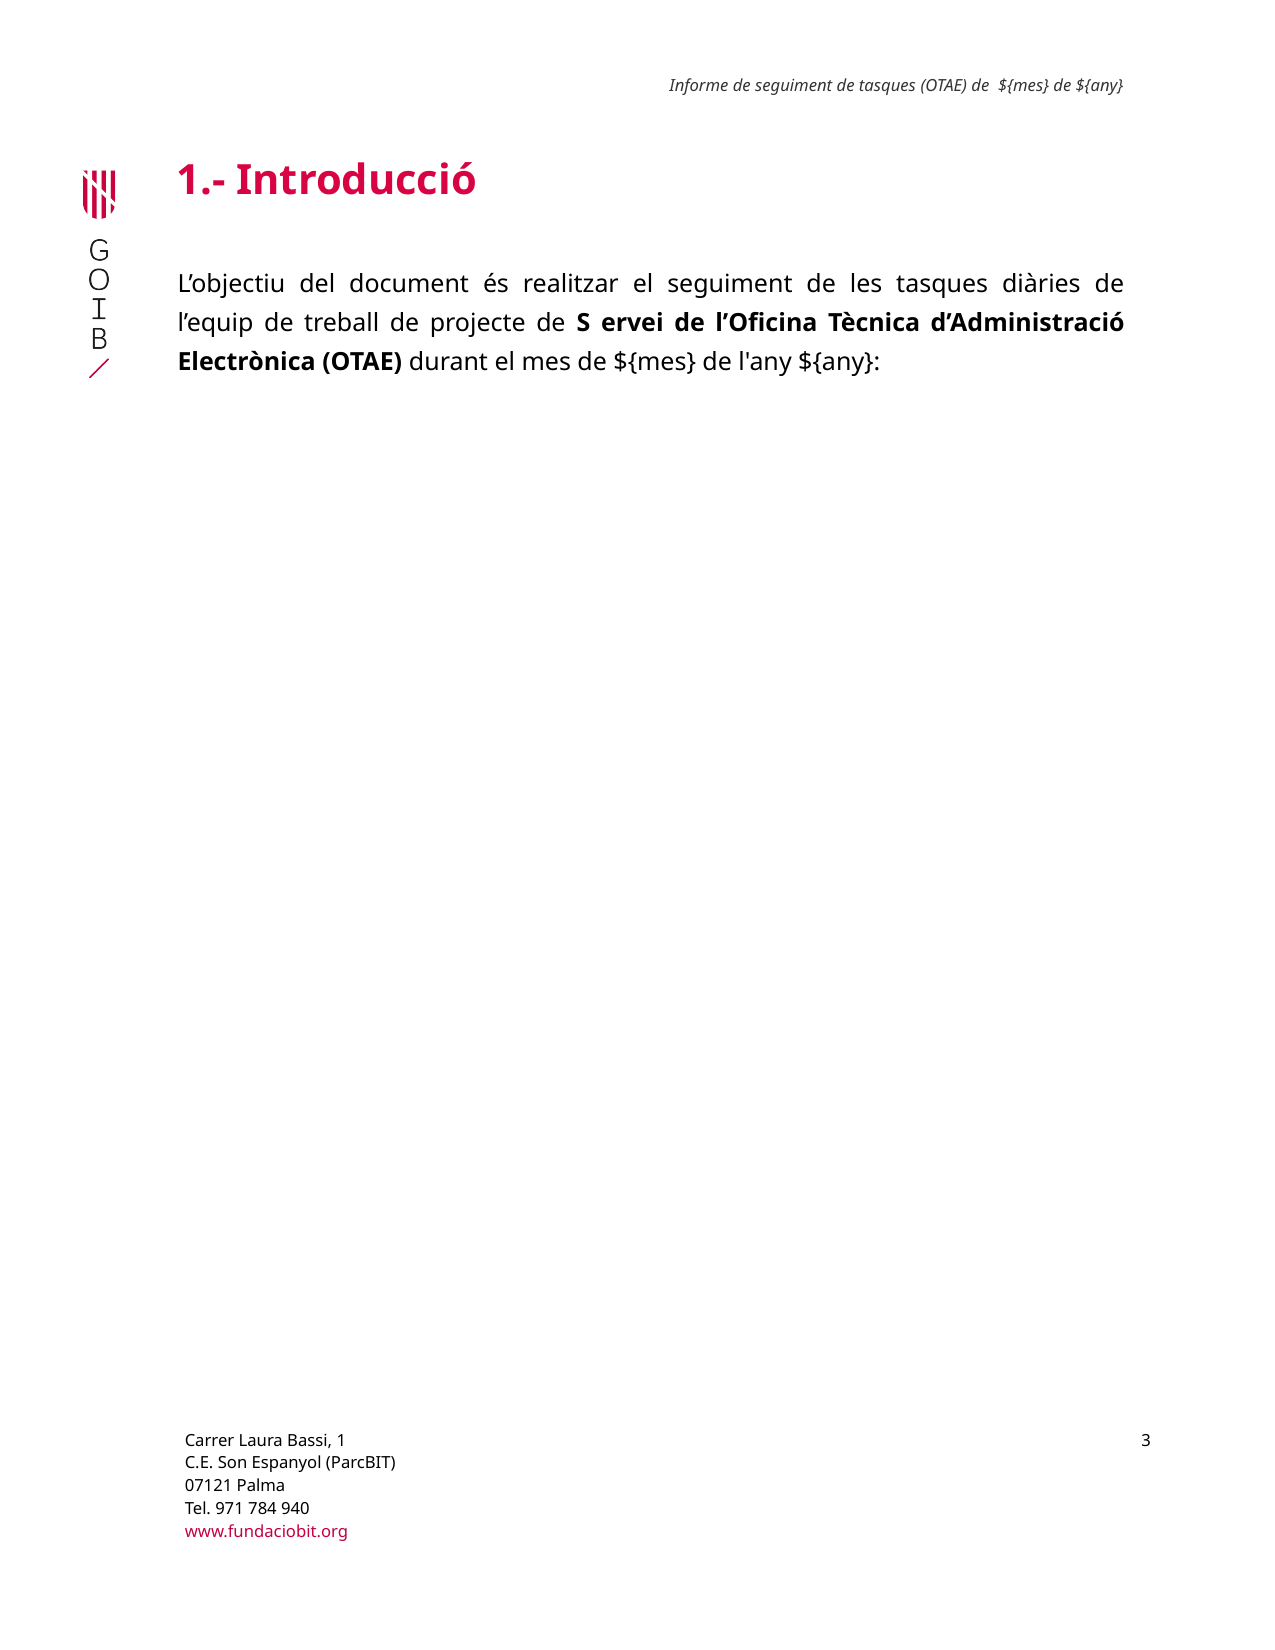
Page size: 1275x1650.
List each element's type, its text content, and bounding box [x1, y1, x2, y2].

picture [54, 147, 144, 409]
text L’objectiu del document és realitzar el seguiment de les tasques diàries de l’equip de treball de projecte de S ervei de l’Oficina Tècnica d’Administració Electrònica (OTAE) durant el mes de ${mes} de l'any ${any}: [177, 266, 1125, 378]
subtitle Introducció [165, 150, 1125, 207]
